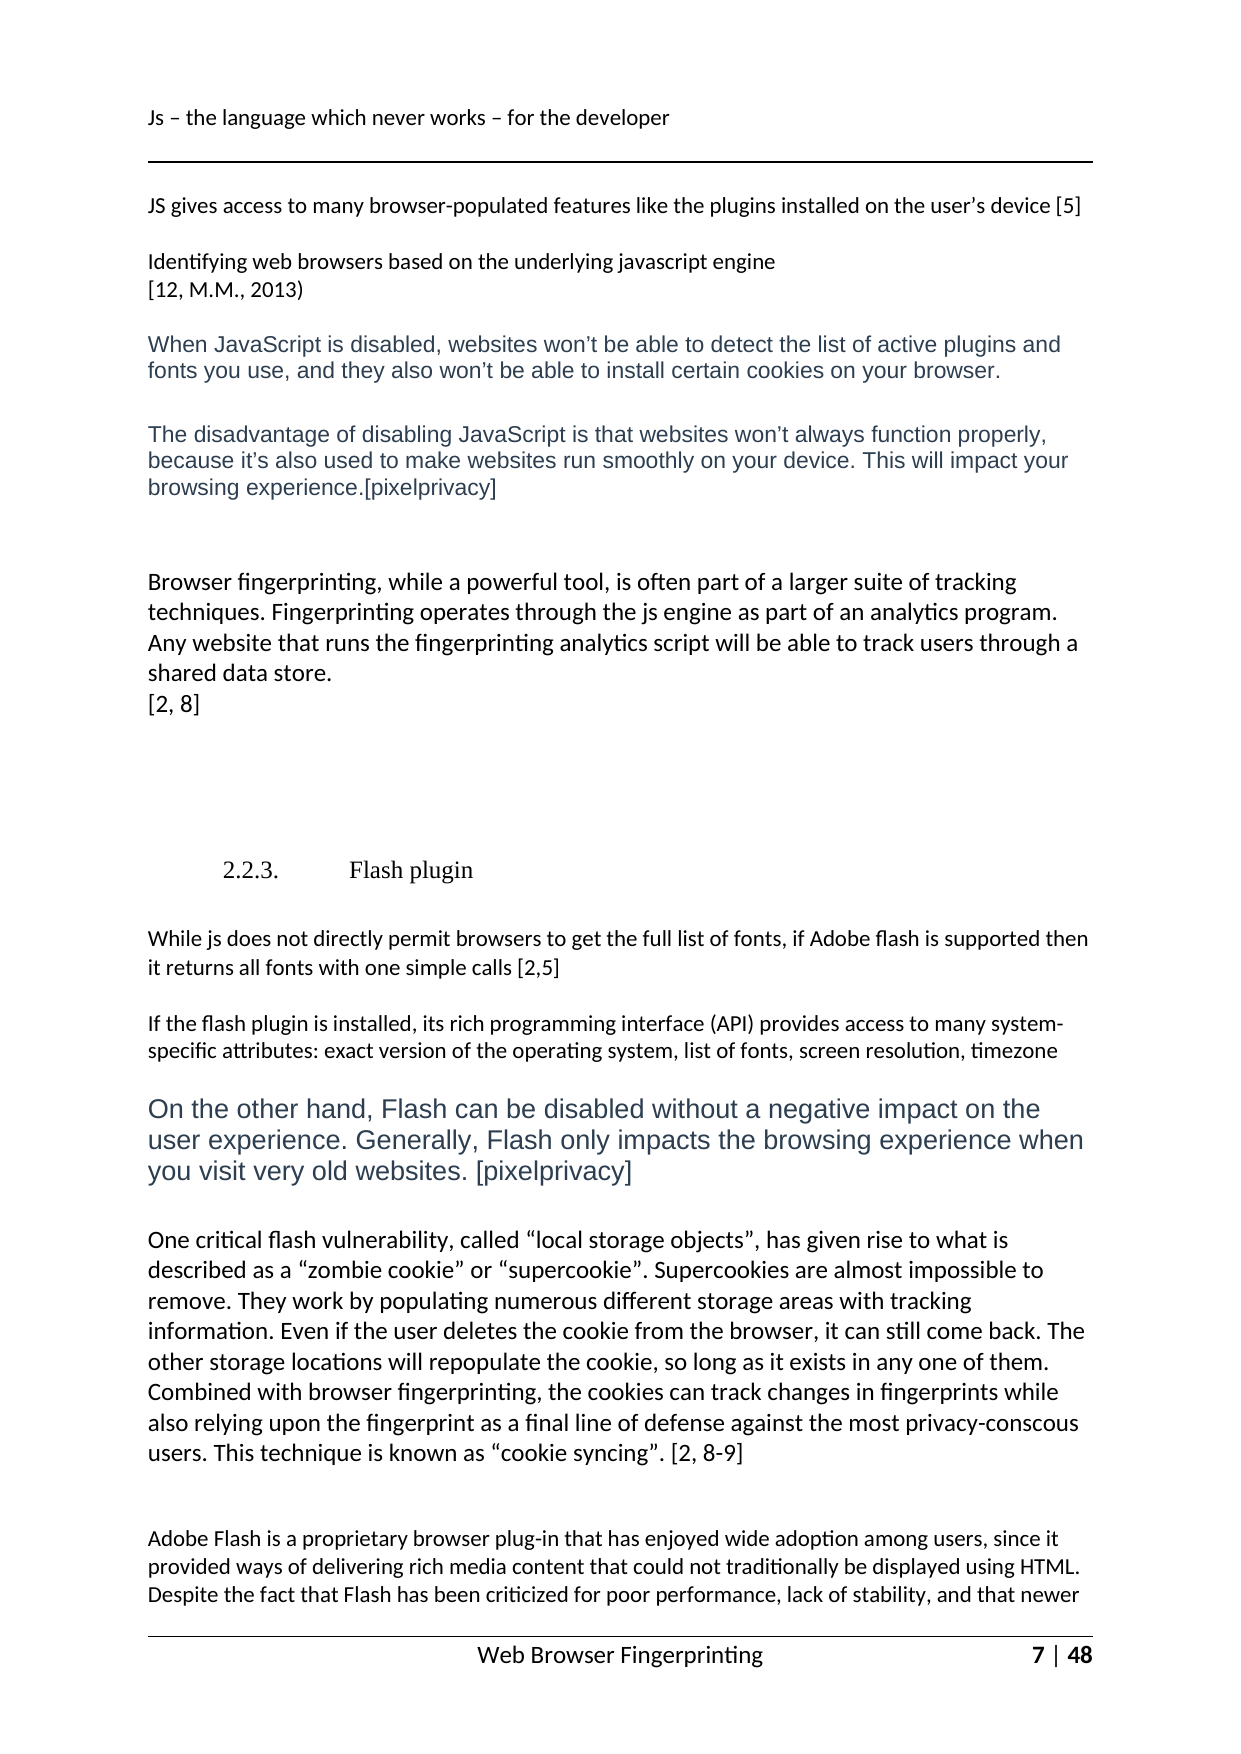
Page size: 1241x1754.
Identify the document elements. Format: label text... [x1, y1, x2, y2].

text One critical flash vulnerability, called “local storage objects”, has given rise to what is described as a “zombie cookie” or “supercookie”. Supercookies are almost impossible to remove. They work by populating numerous different storage areas with tracking information. Even if the user deletes the cookie from the browser, it can still come back. The other storage locations will repopulate the cookie, so long as it exists in any one of them. Combined with browser fingerprinting, the cookies can track changes in fingerprints while also relying upon the fingerprint as a final line of defense against the most privacy-conscous users. This technique is known as “cookie syncing”. [2, 8-9] [148, 1224, 1093, 1468]
text JS gives access to many browser-populated features like the plugins installed on the user’s device [5] [148, 191, 1093, 219]
text [2, 8] [148, 688, 1093, 718]
text If the flash plugin is installed, its rich programming interface (API) provides access to many system-specific attributes: exact version of the operating system, list of fonts, screen resolution, timezone [148, 1009, 1093, 1065]
text When JavaScript is disabled, websites won’t be able to detect the list of active plugins and fonts you use, and they also won’t be able to install certain cookies on your browser. [148, 331, 1093, 383]
text [12, M.M., 2013) [148, 275, 1093, 303]
text On the other hand, Flash can be disabled without a negative impact on the user experience. Generally, Flash only impacts the browsing experience when you visit very old websites. [pixelprivacy] [148, 1093, 1093, 1186]
text The disadvantage of disabling JavaScript is that websites won’t always function properly, because it’s also used to make websites run smoothly on your device. This will impact your browsing experience.[pixelprivacy] [148, 421, 1093, 500]
text Js – the language which never works – for the developer [148, 103, 1093, 131]
text Identifying web browsers based on the underlying javascript engine [148, 247, 1093, 275]
text Browser fingerprinting, while a powerful tool, is often part of a larger suite of tracking techniques. Fingerprinting operates through the js engine as part of an analytics program. Any website that runs the fingerprinting analytics script will be able to track users through a shared data store. [148, 566, 1093, 688]
text Adobe Flash is a proprietary browser plug-in that has enjoyed wide adoption among users, since it provided ways of delivering rich media content that could not traditionally be displayed using HTML. Despite the fact that Flash has been criticized for poor performance, lack of stability, and that newer [148, 1524, 1093, 1608]
text While js does not directly permit browsers to get the full list of fonts, if Adobe flash is supported then it returns all fonts with one simple calls [2,5] [148, 924, 1093, 981]
list Flash plugin [223, 855, 1093, 884]
